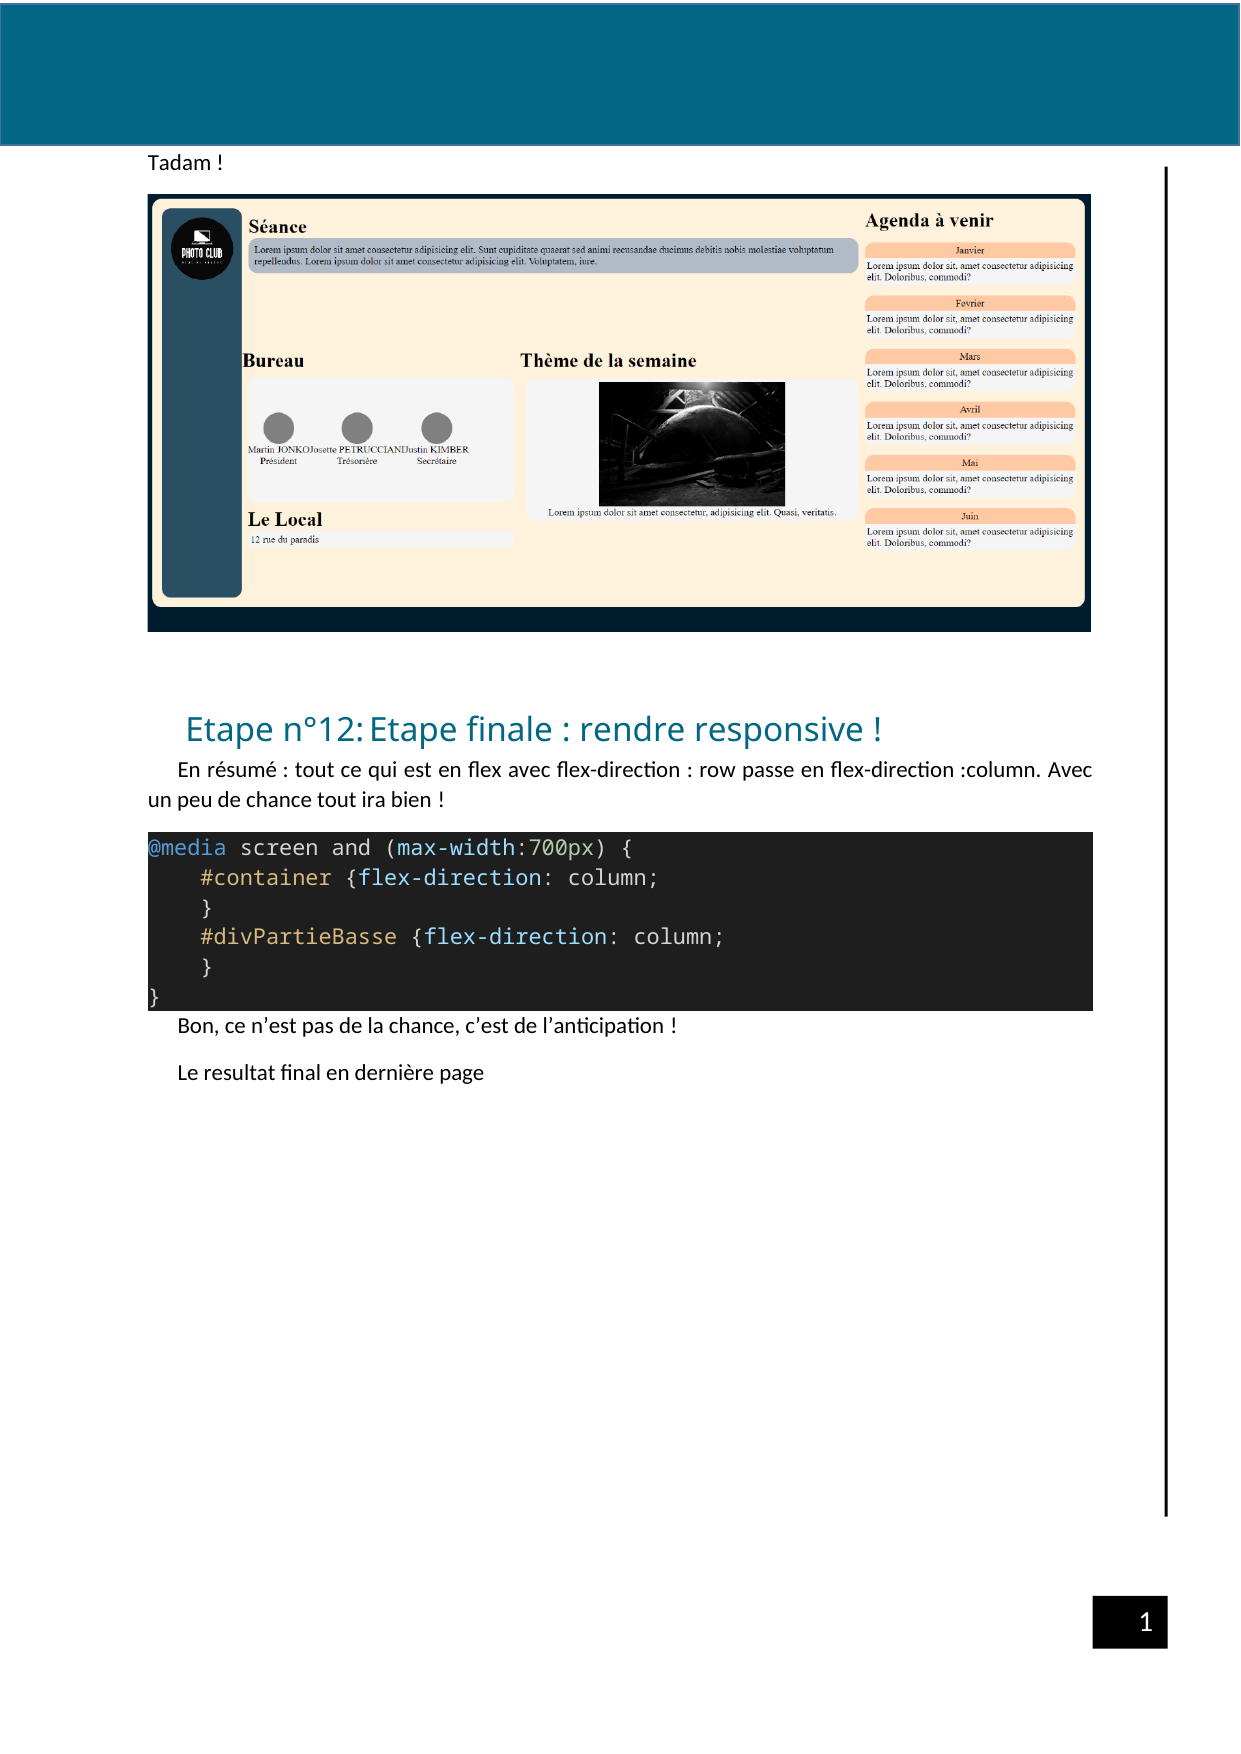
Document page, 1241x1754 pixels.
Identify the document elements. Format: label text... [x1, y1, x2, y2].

text Tadam ! [148, 148, 1093, 176]
text } [148, 892, 1093, 921]
text } [148, 981, 1093, 1011]
text #container {flex-direction: column; [148, 862, 1093, 892]
text @media screen and (max-width:700px) { [148, 832, 1093, 862]
text #divPartieBasse {flex-direction: column; [148, 921, 1093, 951]
text Le resultat final en dernière page [148, 1058, 1093, 1086]
text En résumé : tout ce qui est en flex avec flex-direction : row passe en flex-direction :column. Avec un peu de chance tout ira bien ! [148, 755, 1093, 813]
text Bon, ce n’est pas de la chance, c’est de l’anticipation ! [148, 1011, 1093, 1039]
subtitle Etape finale : rendre responsive ! [185, 706, 1093, 751]
text } [148, 951, 1093, 981]
picture [147, 194, 1091, 632]
